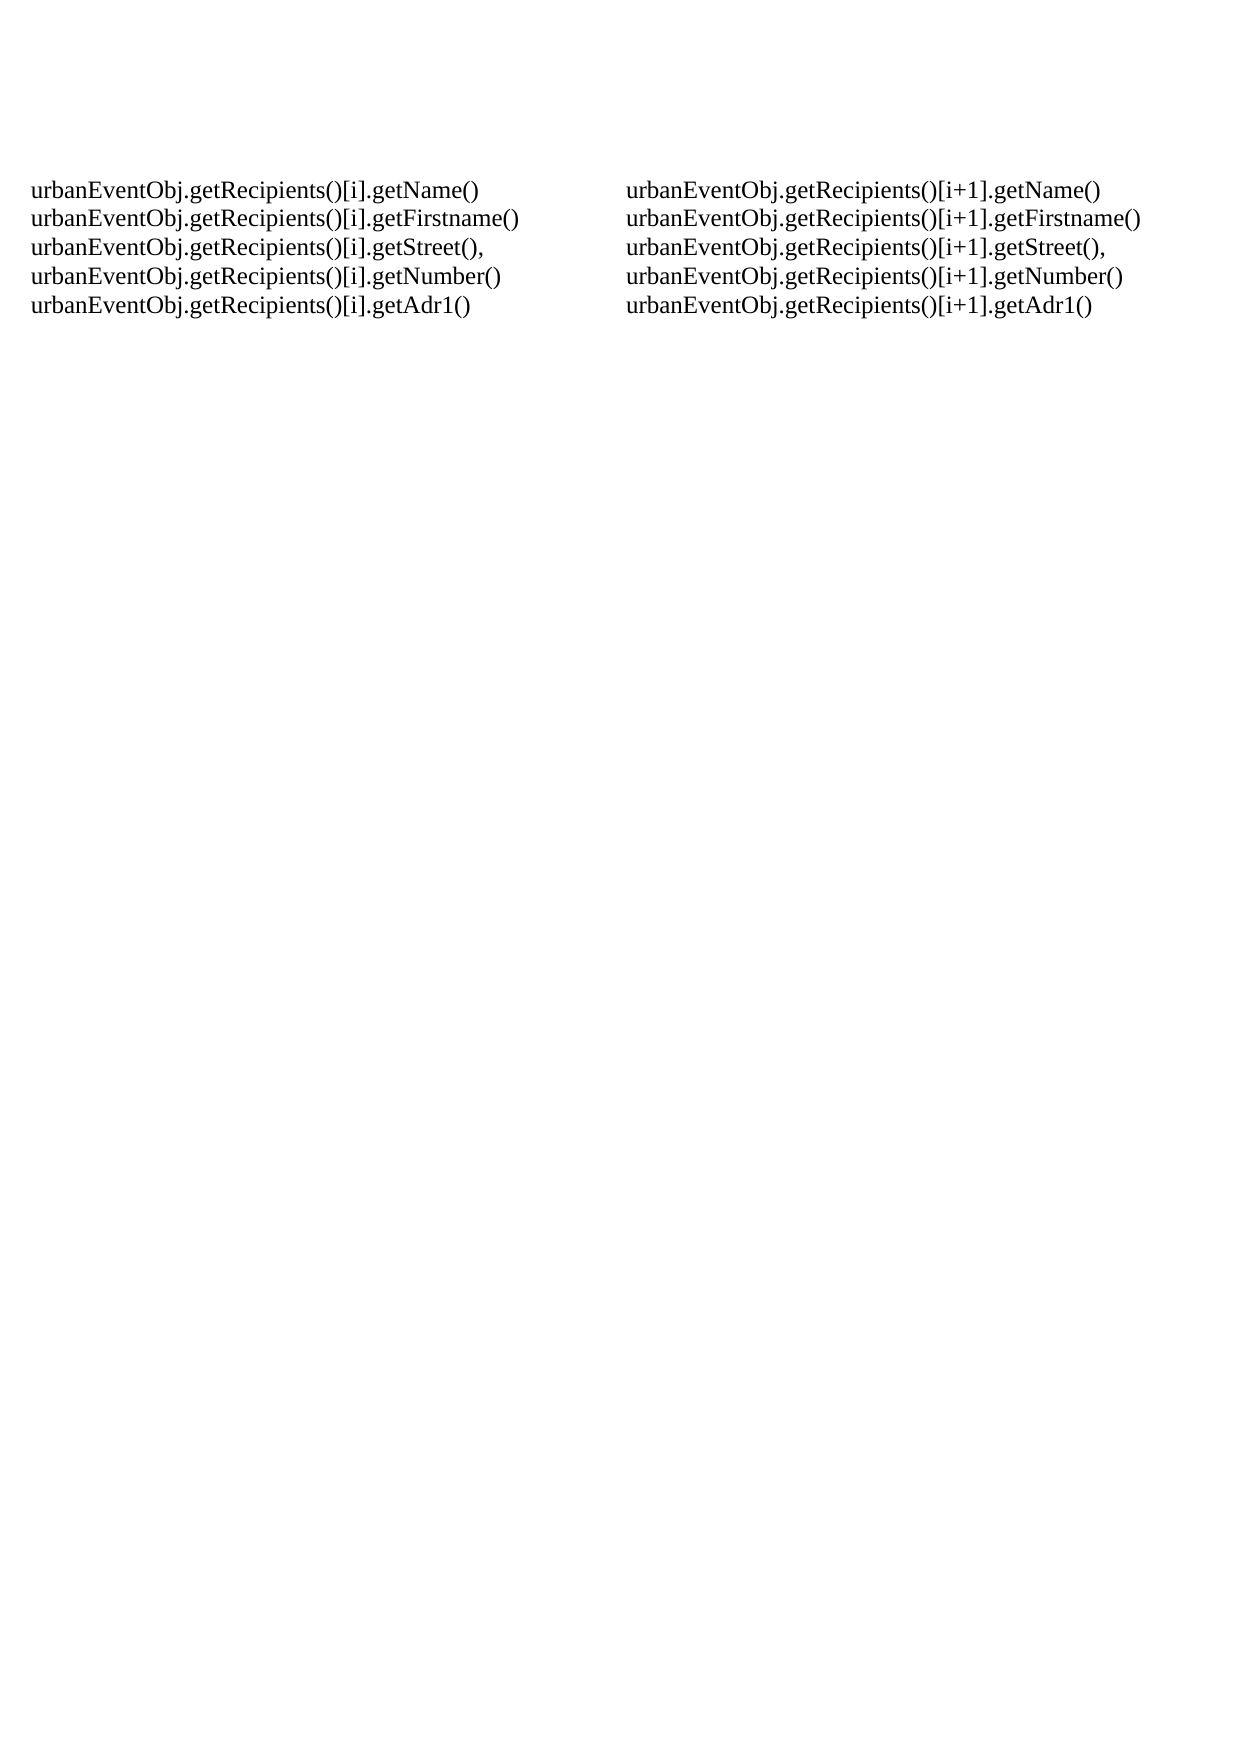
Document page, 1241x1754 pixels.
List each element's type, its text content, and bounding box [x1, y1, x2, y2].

table_header urbanEventObj.getRecipients()[i].getName() urbanEventObj.getRecipients()[i].getFirstname() urbanEventObj.getRecipients()[i].getStreet(), urbanEventObj.getRecipients()[i].getNumber() urbanEventObj.getRecipients()[i].getAdr1() [25, 143, 620, 350]
table_header urbanEventObj.getRecipients()[i+1].getName() urbanEventObj.getRecipients()[i+1].getFirstname() urbanEventObj.getRecipients()[i+1].getStreet(), urbanEventObj.getRecipients()[i+1].getNumber() urbanEventObj.getRecipients()[i+1].getAdr1() [620, 143, 1215, 350]
